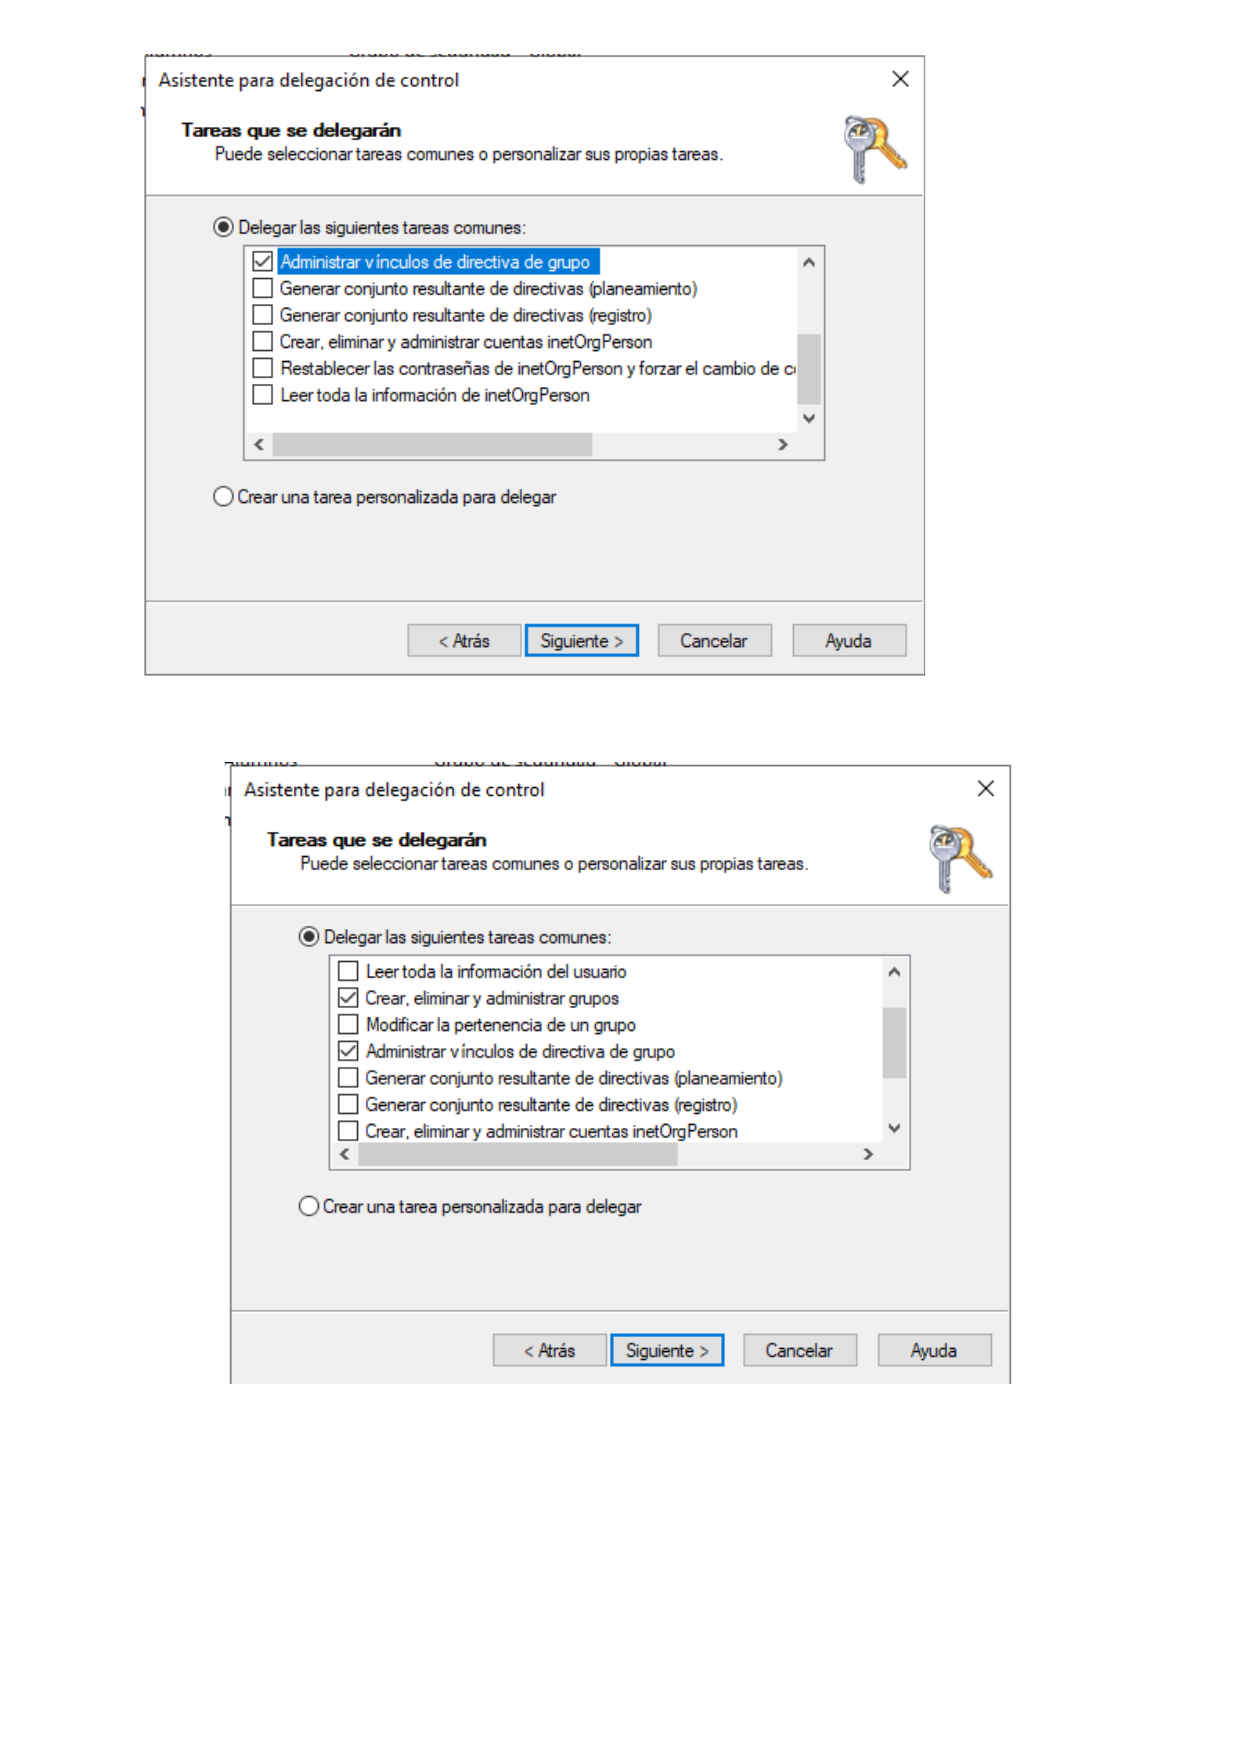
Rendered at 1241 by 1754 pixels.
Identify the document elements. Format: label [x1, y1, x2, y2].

picture [140, 54, 926, 679]
picture [224, 762, 1016, 1384]
